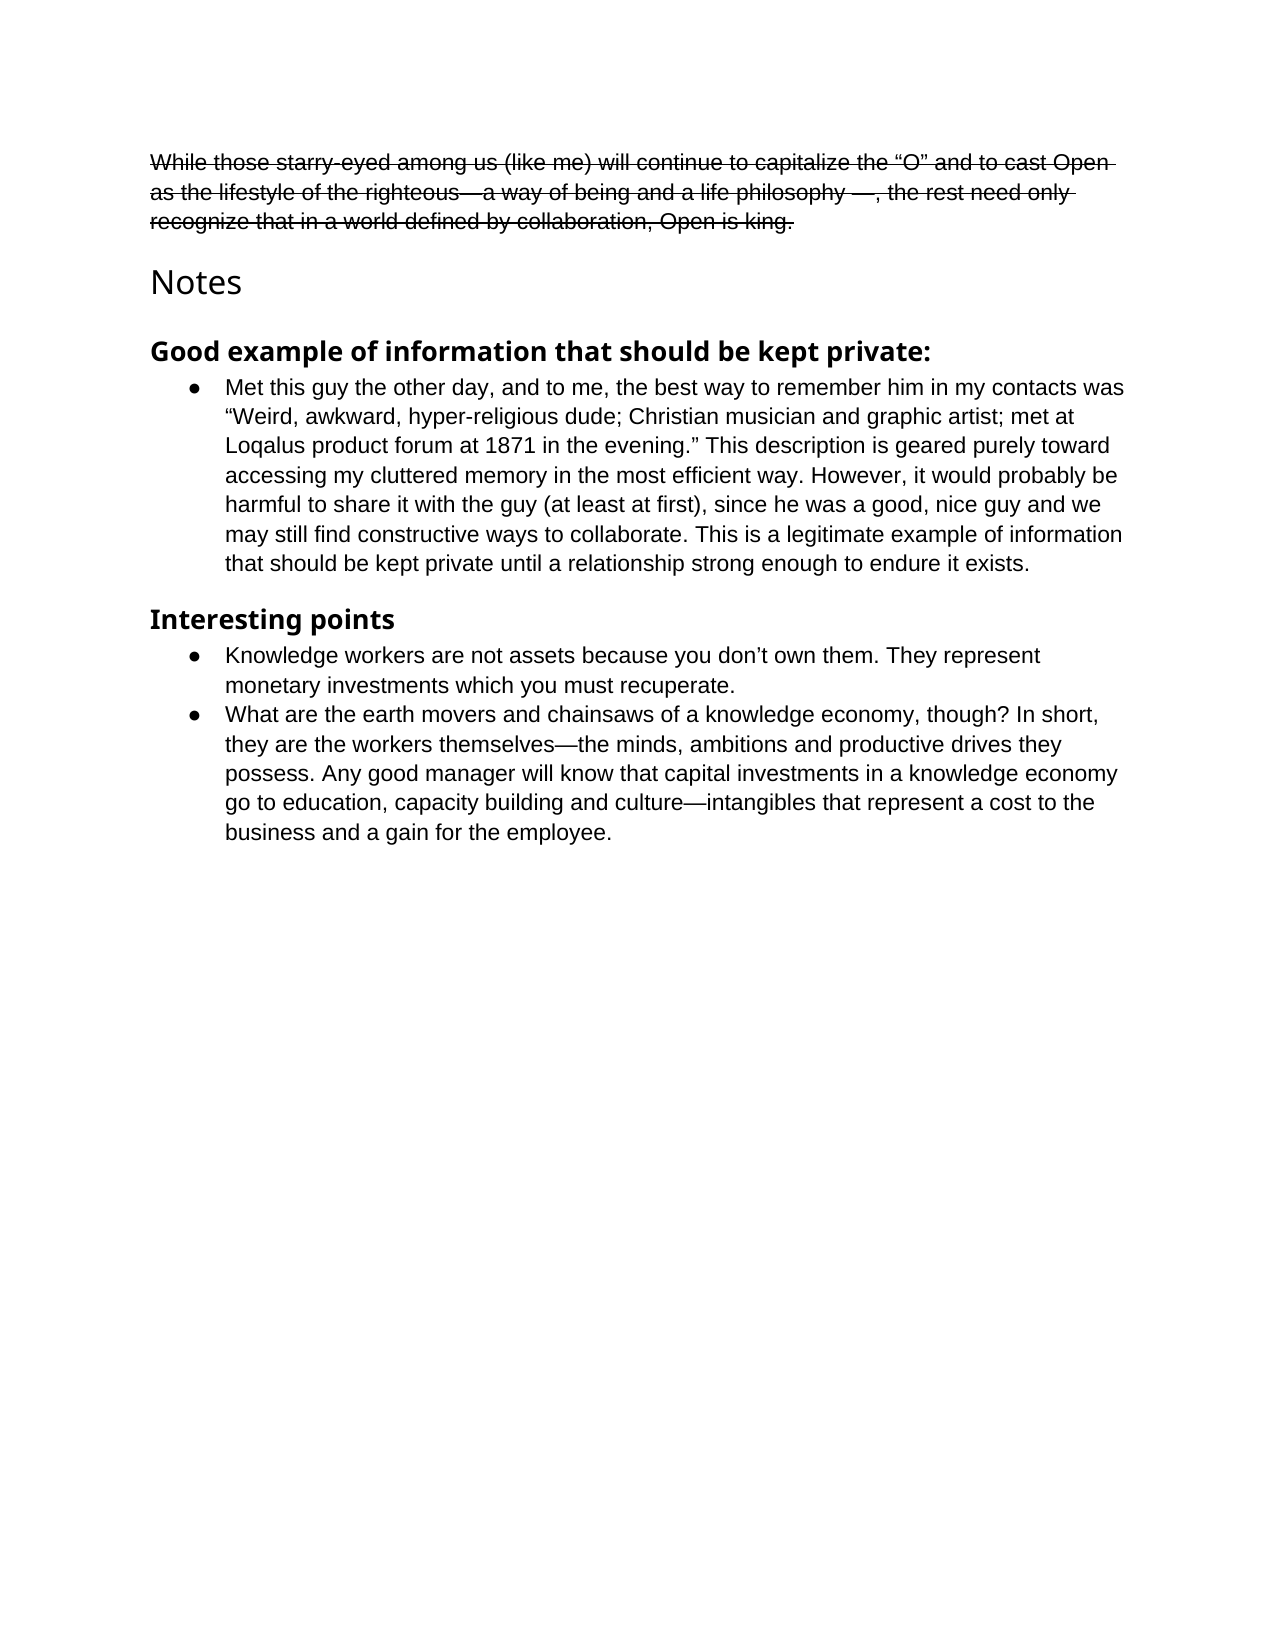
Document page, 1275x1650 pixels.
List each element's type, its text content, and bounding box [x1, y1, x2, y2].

list Knowledge workers are not assets because you don’t own them. They represent monetary investments which you must recuperate. [187, 643, 1125, 698]
subtitle Notes [150, 259, 1125, 304]
text While those starry-eyed among us (like me) will continue to capitalize the “O” and to cast Open as the lifestyle of the righteous—a way of being and a life philosophy —, the rest need only recognize that in a world defined by collaboration, Open is king. [150, 150, 1125, 234]
list Met this guy the other day, and to me, the best way to remember him in my contacts was “Weird, awkward, hyper-religious dude; Christian musician and graphic artist; met at Loqalus product forum at 1871 in the evening.” This description is geared purely toward accessing my cluttered memory in the most efficient way. However, it would probably be harmful to share it with the guy (at least at first), since he was a good, nice guy and we may still find constructive ways to collaborate. This is a legitimate example of information that should be kept private until a relationship strong enough to endure it exists. [187, 374, 1125, 576]
subtitle Good example of information that should be kept private: [150, 332, 1125, 369]
list What are the earth movers and chainsaws of a knowledge economy, though? In short, they are the workers themselves—the minds, ambitions and productive drives they possess. Any good manager will know that capital investments in a knowledge economy go to education, capacity building and culture—intangibles that represent a cost to the business and a gain for the employee. [187, 702, 1125, 845]
subtitle Interesting points [150, 601, 1125, 638]
